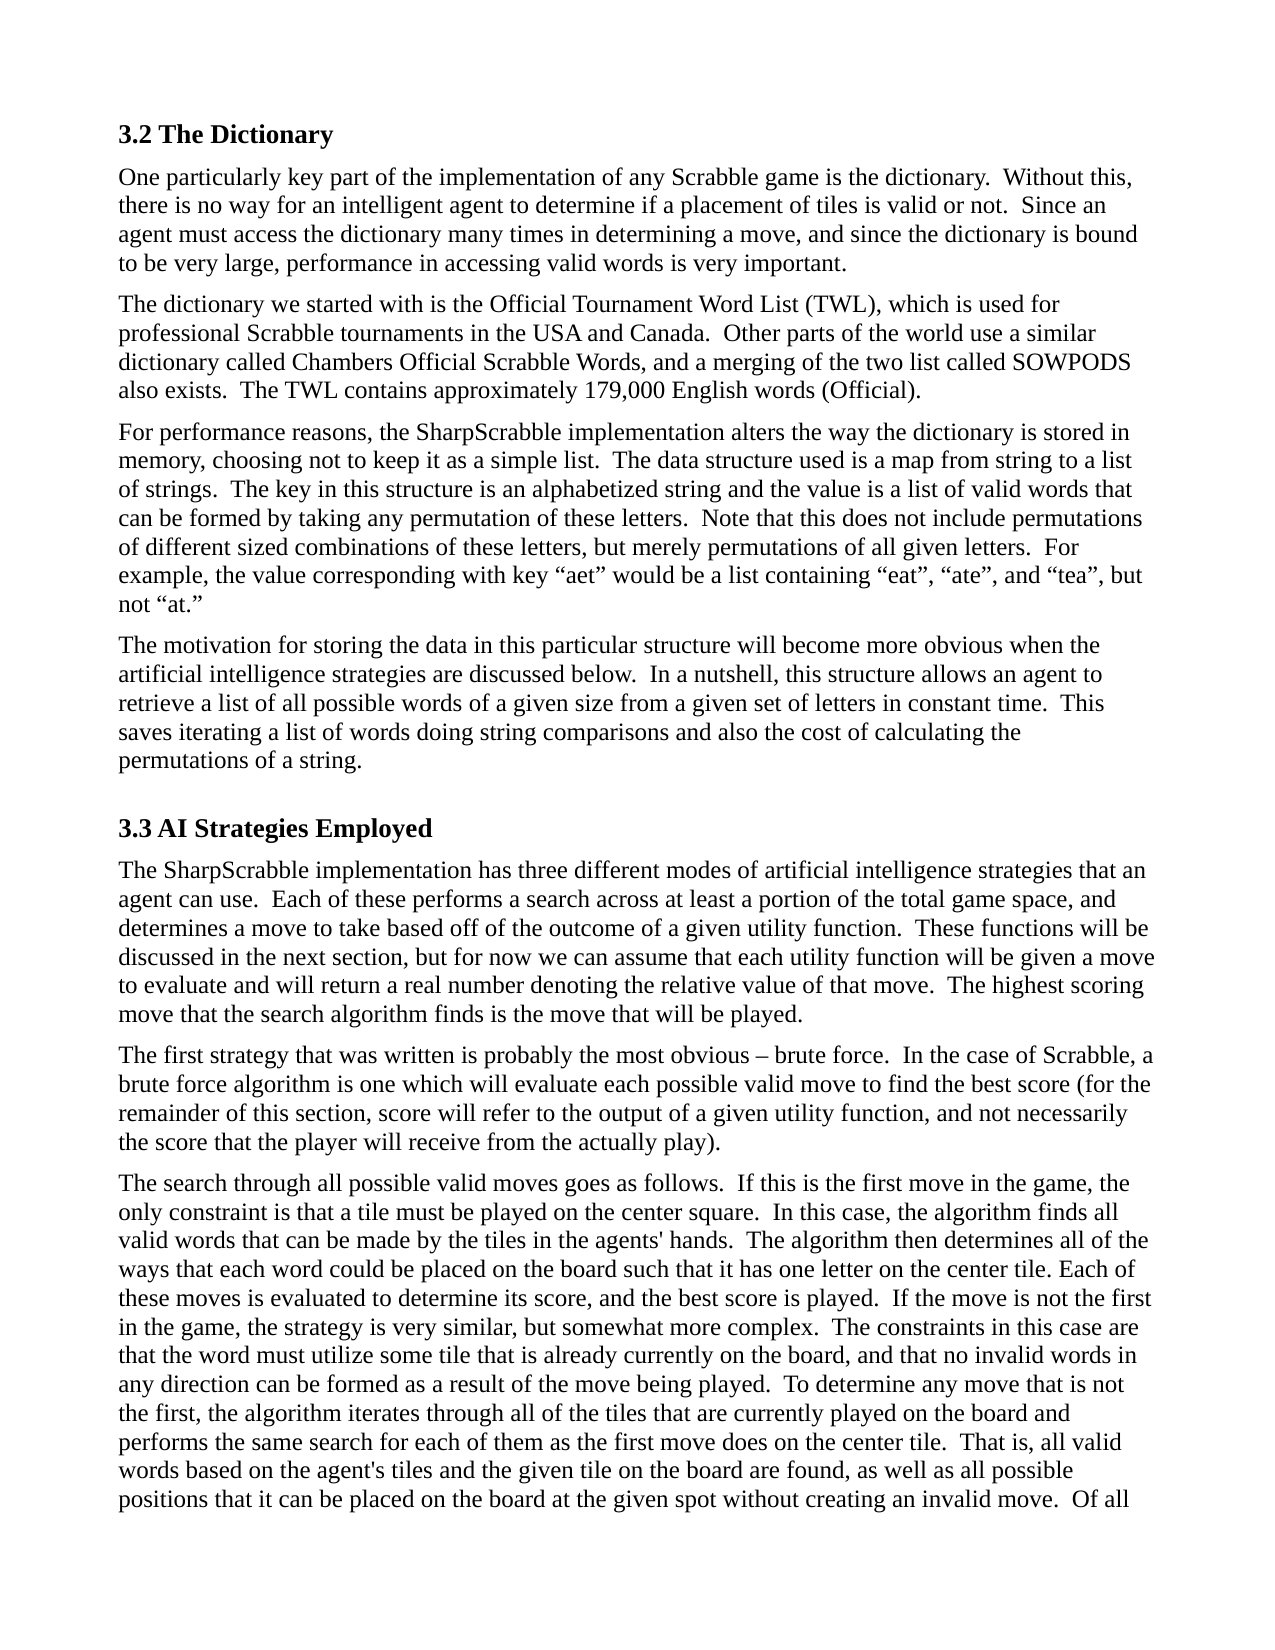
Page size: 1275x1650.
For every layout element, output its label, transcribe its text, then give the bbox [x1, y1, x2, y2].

text The first strategy that was written is probably the most obvious – brute force. In the case of Scrabble, a brute force algorithm is one which will evaluate each possible valid move to find the best score (for the remainder of this section, score will refer to the output of a given utility function, and not necessarily the score that the player will receive from the actually play). [118, 1040, 1157, 1155]
subtitle 3.3 AI Strategies Employed [118, 812, 1157, 843]
text One particularly key part of the implementation of any Scrabble game is the dictionary. Without this, there is no way for an intelligent agent to determine if a placement of tiles is valid or not. Since an agent must access the dictionary many times in determining a move, and since the dictionary is bound to be very large, performance in accessing valid words is very important. [118, 162, 1157, 277]
text The dictionary we started with is the Official Tournament Word List (TWL), which is used for professional Scrabble tournaments in the USA and Canada. Other parts of the world use a similar dictionary called Chambers Official Scrabble Words, and a merging of the two list called SOWPODS also exists. The TWL contains approximately 179,000 English words (Official). [118, 289, 1157, 404]
text The search through all possible valid moves goes as follows. If this is the first move in the game, the only constraint is that a tile must be played on the center square. In this case, the algorithm finds all valid words that can be made by the tiles in the agents' hands. The algorithm then determines all of the ways that each word could be placed on the board such that it has one letter on the center tile. Each of these moves is evaluated to determine its score, and the best score is played. If the move is not the first in the game, the strategy is very similar, but somewhat more complex. The constraints in this case are that the word must utilize some tile that is already currently on the board, and that no invalid words in any direction can be formed as a result of the move being played. To determine any move that is not the first, the algorithm iterates through all of the tiles that are currently played on the board and performs the same search for each of them as the first move does on the center tile. That is, all valid words based on the agent's tiles and the given tile on the board are found, as well as all possible positions that it can be placed on the board at the given spot without creating an invalid move. Of all [118, 1168, 1157, 1513]
text The motivation for storing the data in this particular structure will become more obvious when the artificial intelligence strategies are discussed below. In a nutshell, this structure allows an agent to retrieve a list of all possible words of a given size from a given set of letters in constant time. This saves iterating a list of words doing string comparisons and also the cost of calculating the permutations of a string. [118, 631, 1157, 774]
text The SharpScrabble implementation has three different modes of artificial intelligence strategies that an agent can use. Each of these performs a search across at least a portion of the total game space, and determines a move to take based off of the outcome of a given utility function. These functions will be discussed in the next section, but for now we can assume that each utility function will be given a move to evaluate and will return a real number denoting the relative value of that move. The highest scoring move that the search algorithm finds is the move that will be played. [118, 855, 1157, 1028]
subtitle 3.2 The Dictionary [118, 118, 1157, 149]
text For performance reasons, the SharpScrabble implementation alters the way the dictionary is stored in memory, choosing not to keep it as a simple list. The data structure used is a map from string to a list of strings. The key in this structure is an alphabetized string and the value is a list of valid words that can be formed by taking any permutation of these letters. Note that this does not include permutations of different sized combinations of these letters, but merely permutations of all given letters. For example, the value corresponding with key “aet” would be a list containing “eat”, “ate”, and “tea”, but not “at.” [118, 417, 1157, 618]
